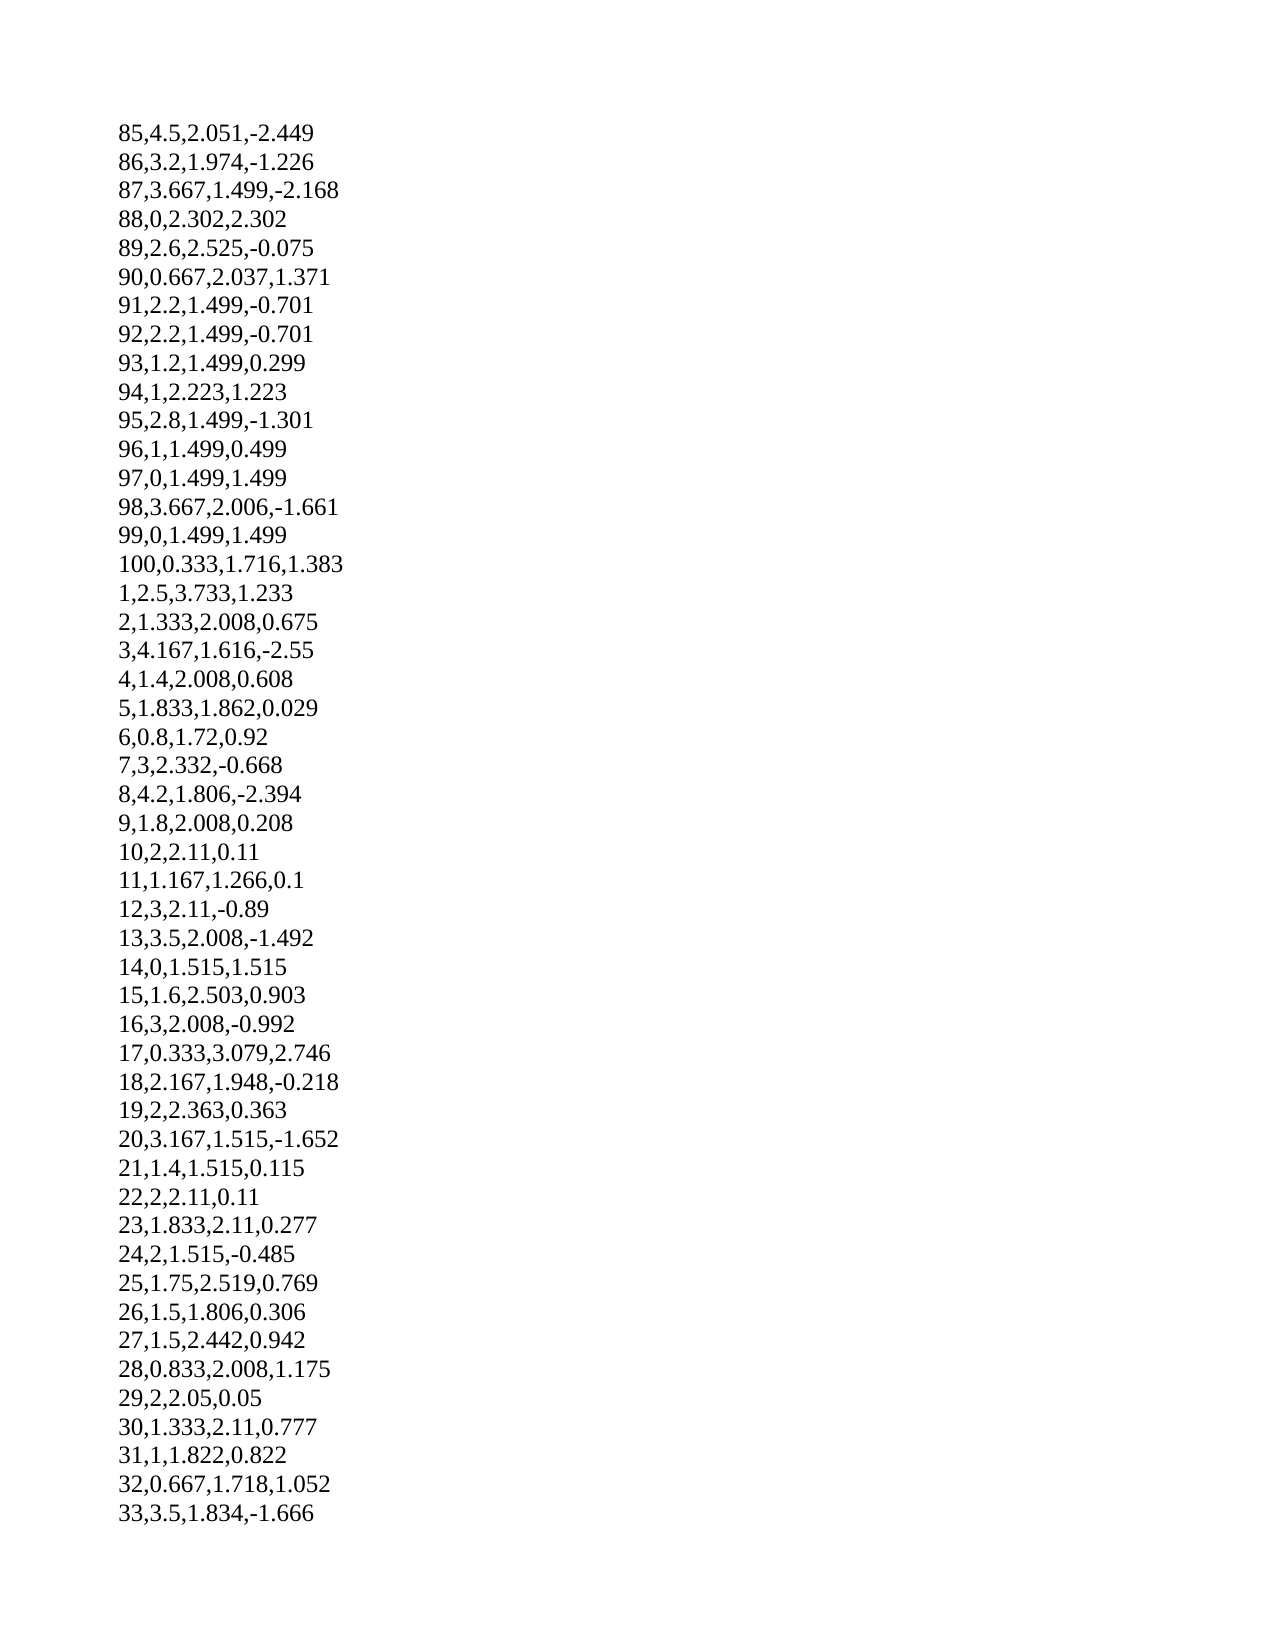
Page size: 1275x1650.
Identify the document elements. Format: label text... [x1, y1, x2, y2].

text 17,0.333,3.079,2.746 [118, 1038, 1157, 1067]
text 22,2,2.11,0.11 [118, 1182, 1157, 1211]
text 86,3.2,1.974,-1.226 [118, 147, 1157, 176]
text 32,0.667,1.718,1.052 [118, 1469, 1157, 1498]
text 21,1.4,1.515,0.115 [118, 1153, 1157, 1182]
text 4,1.4,2.008,0.608 [118, 664, 1157, 693]
text 31,1,1.822,0.822 [118, 1441, 1157, 1469]
text 89,2.6,2.525,-0.075 [118, 233, 1157, 262]
text 96,1,1.499,0.499 [118, 434, 1157, 463]
text 94,1,2.223,1.223 [118, 377, 1157, 406]
text 85,4.5,2.051,-2.449 [118, 118, 1157, 147]
text 98,3.667,2.006,-1.661 [118, 492, 1157, 521]
text 33,3.5,1.834,-1.666 [118, 1498, 1157, 1527]
text 23,1.833,2.11,0.277 [118, 1211, 1157, 1239]
text 26,1.5,1.806,0.306 [118, 1297, 1157, 1326]
text 13,3.5,2.008,-1.492 [118, 923, 1157, 952]
text 88,0,2.302,2.302 [118, 204, 1157, 233]
text 27,1.5,2.442,0.942 [118, 1326, 1157, 1354]
text 10,2,2.11,0.11 [118, 837, 1157, 866]
text 25,1.75,2.519,0.769 [118, 1268, 1157, 1297]
text 18,2.167,1.948,-0.218 [118, 1067, 1157, 1096]
text 11,1.167,1.266,0.1 [118, 866, 1157, 894]
text 9,1.8,2.008,0.208 [118, 808, 1157, 837]
text 87,3.667,1.499,-2.168 [118, 176, 1157, 204]
text 8,4.2,1.806,-2.394 [118, 779, 1157, 808]
text 15,1.6,2.503,0.903 [118, 981, 1157, 1009]
text 16,3,2.008,-0.992 [118, 1009, 1157, 1038]
text 92,2.2,1.499,-0.701 [118, 319, 1157, 348]
text 100,0.333,1.716,1.383 [118, 549, 1157, 578]
text 6,0.8,1.72,0.92 [118, 722, 1157, 751]
text 12,3,2.11,-0.89 [118, 894, 1157, 923]
text 24,2,1.515,-0.485 [118, 1239, 1157, 1268]
text 1,2.5,3.733,1.233 [118, 578, 1157, 607]
text 3,4.167,1.616,-2.55 [118, 636, 1157, 664]
text 99,0,1.499,1.499 [118, 521, 1157, 549]
text 14,0,1.515,1.515 [118, 952, 1157, 981]
text 95,2.8,1.499,-1.301 [118, 406, 1157, 434]
text 5,1.833,1.862,0.029 [118, 693, 1157, 722]
text 20,3.167,1.515,-1.652 [118, 1124, 1157, 1153]
text 91,2.2,1.499,-0.701 [118, 291, 1157, 319]
text 93,1.2,1.499,0.299 [118, 348, 1157, 377]
text 97,0,1.499,1.499 [118, 463, 1157, 492]
text 2,1.333,2.008,0.675 [118, 607, 1157, 636]
text 30,1.333,2.11,0.777 [118, 1412, 1157, 1441]
text 29,2,2.05,0.05 [118, 1383, 1157, 1412]
text 7,3,2.332,-0.668 [118, 751, 1157, 779]
text 90,0.667,2.037,1.371 [118, 262, 1157, 291]
text 19,2,2.363,0.363 [118, 1096, 1157, 1124]
text 28,0.833,2.008,1.175 [118, 1354, 1157, 1383]
